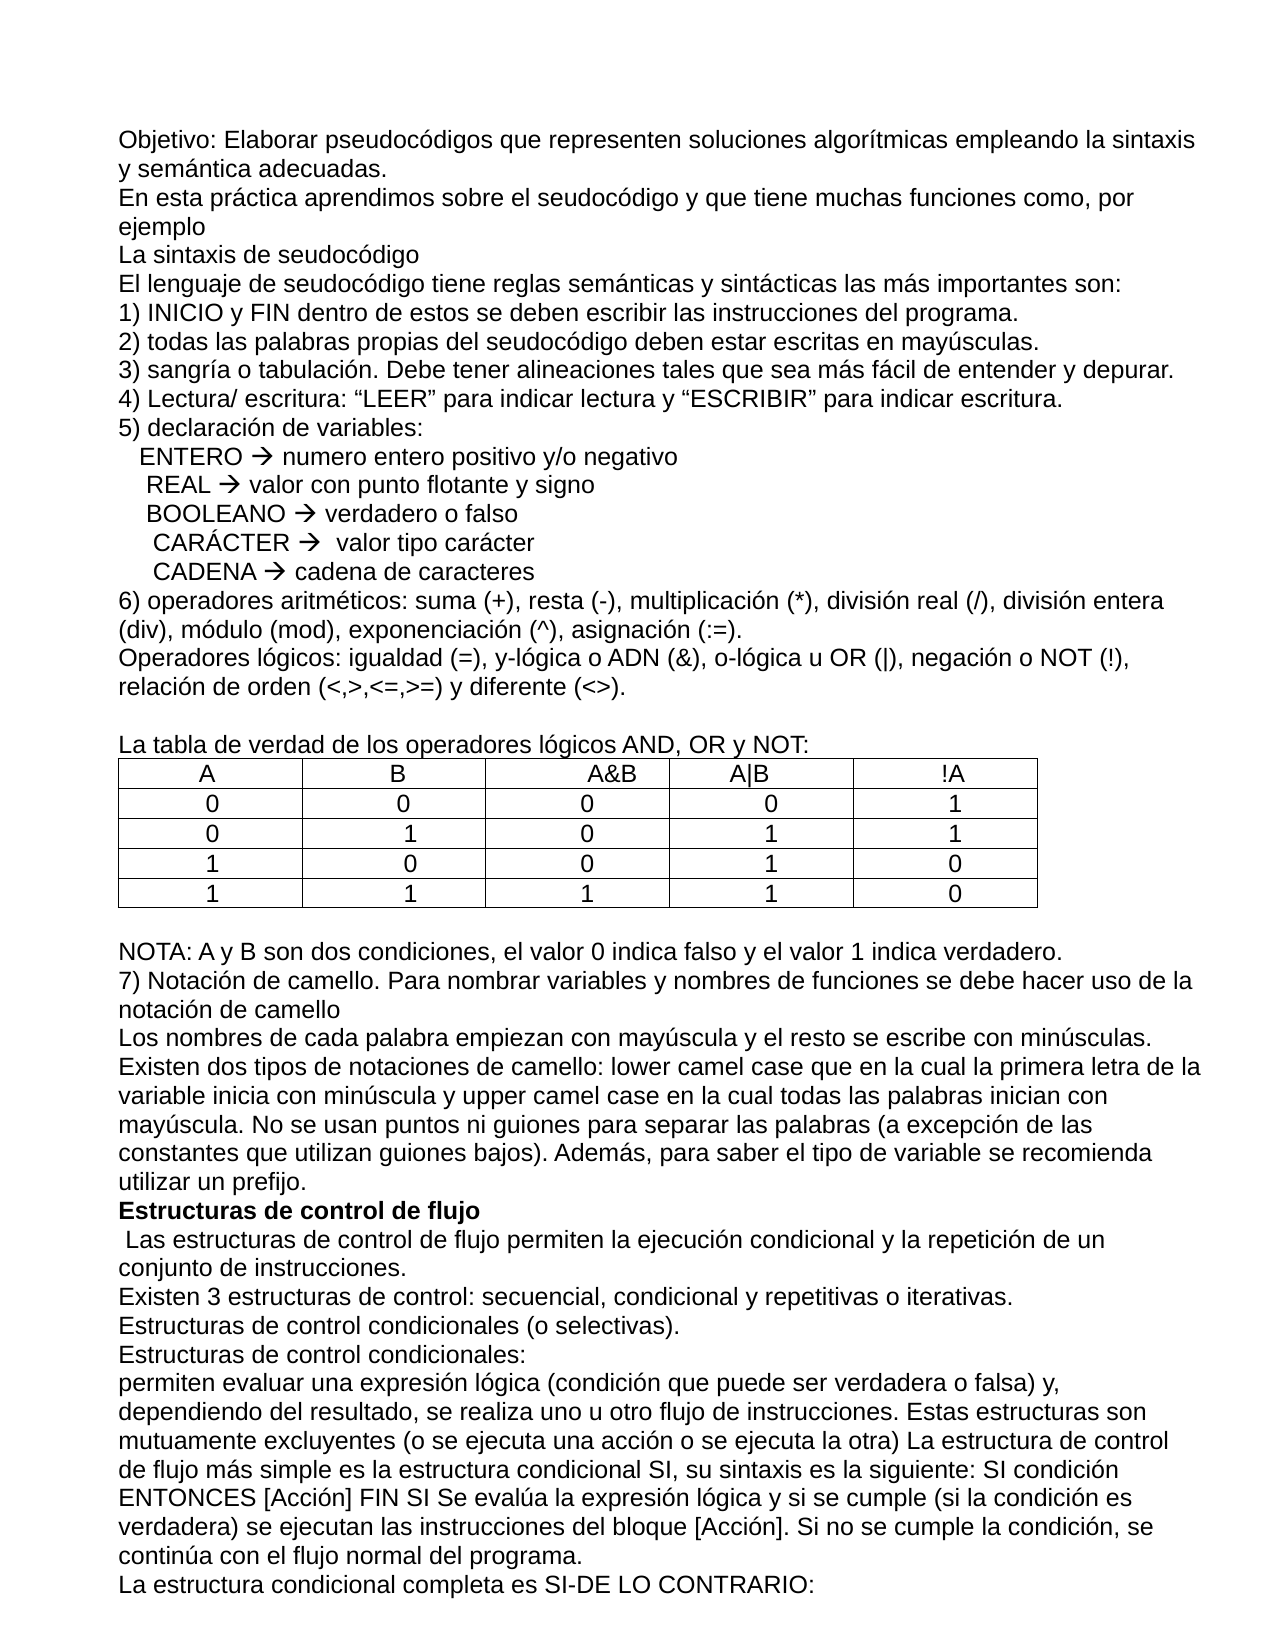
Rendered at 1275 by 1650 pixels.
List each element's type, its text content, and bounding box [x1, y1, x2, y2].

text 5) declaración de variables: [118, 413, 1205, 442]
table_cell 0 [119, 819, 302, 848]
text Las estructuras de control de flujo permiten la ejecución condicional y la repetición de un conjunto de instrucciones. [118, 1224, 1205, 1282]
table_header A [119, 759, 302, 788]
table_cell 1 [670, 819, 853, 848]
table_cell 1 [670, 879, 853, 907]
text Los nombres de cada palabra empiezan con mayúscula y el resto se escribe con minúsculas. Existen dos tipos de notaciones de camello: lower camel case que en la cual la primera letra de la variable inicia con minúscula y upper camel case en la cual todas las palabras inician con mayúscula. No se usan puntos ni guiones para separar las palabras (a excepción de las constantes que utilizan guiones bajos). Además, para saber el tipo de variable se recomienda utilizar un prefijo. [118, 1023, 1205, 1196]
table_cell 1 [119, 849, 302, 877]
text Estructuras de control de flujo [118, 1196, 1205, 1224]
text Estructuras de control condicionales (o selectivas). [118, 1311, 1205, 1339]
text CADENA  cadena de caracteres [118, 557, 1205, 586]
text 1) INICIO y FIN dentro de estos se deben escribir las instrucciones del programa. [118, 298, 1205, 327]
table_cell 0 [486, 819, 669, 848]
table_cell 0 [119, 789, 302, 818]
text NOTA: A y B son dos condiciones, el valor 0 indica falso y el valor 1 indica verdadero. [118, 937, 1205, 966]
table_cell 0 [486, 789, 669, 818]
text 6) operadores aritméticos: suma (+), resta (-), multiplicación (*), división real (/), división entera (div), módulo (mod), exponenciación (^), asignación (:=). [118, 586, 1205, 643]
text ENTERO  numero entero positivo y/o negativo [118, 442, 1205, 470]
text REAL  valor con punto flotante y signo [118, 470, 1205, 499]
text Existen 3 estructuras de control: secuencial, condicional y repetitivas o iterativas. [118, 1282, 1205, 1311]
table_header A&B [486, 759, 669, 788]
text El lenguaje de seudocódigo tiene reglas semánticas y sintácticas las más importantes son: [118, 269, 1205, 298]
table_cell 0 [486, 849, 669, 877]
text permiten evaluar una expresión lógica (condición que puede ser verdadera o falsa) y, dependiendo del resultado, se realiza uno u otro flujo de instrucciones. Estas estructuras son mutuamente excluyentes (o se ejecuta una acción o se ejecuta la otra) La estructura de control de flujo más simple es la estructura condicional SI, su sintaxis es la siguiente: SI condición ENTONCES [Acción] FIN SI Se evalúa la expresión lógica y si se cumple (si la condición es verdadera) se ejecutan las instrucciones del bloque [Acción]. Si no se cumple la condición, se continúa con el flujo normal del programa. [118, 1368, 1205, 1569]
table_header !A [854, 759, 1037, 788]
table_cell 0 [854, 879, 1037, 907]
text BOOLEANO  verdadero o falso [118, 499, 1205, 528]
table_header A|B [670, 759, 853, 788]
text CARÁCTER  valor tipo carácter [118, 528, 1205, 557]
text 3) sangría o tabulación. Debe tener alineaciones tales que sea más fácil de entender y depurar. [118, 355, 1205, 384]
table_cell 1 [119, 879, 302, 907]
table_cell 1 [854, 819, 1037, 848]
table_cell 1 [670, 849, 853, 877]
table_cell 0 [303, 849, 485, 877]
text 7) Notación de camello. Para nombrar variables y nombres de funciones se debe hacer uso de la notación de camello [118, 966, 1205, 1023]
text La sintaxis de seudocódigo [118, 240, 1205, 269]
text La estructura condicional completa es SI-DE LO CONTRARIO: [118, 1569, 1205, 1598]
text La tabla de verdad de los operadores lógicos AND, OR y NOT: [118, 729, 1205, 758]
table_cell 1 [303, 819, 485, 848]
table_cell 1 [303, 879, 485, 907]
table_cell 0 [854, 849, 1037, 877]
table_cell 0 [303, 789, 485, 818]
text Operadores lógicos: igualdad (=), y-lógica o ADN (&), o-lógica u OR (|), negación o NOT (!), relación de orden (<,>,<=,>=) y diferente (<>). [118, 643, 1205, 701]
table_cell 0 [670, 789, 853, 818]
table_cell 1 [854, 789, 1037, 818]
text Estructuras de control condicionales: [118, 1339, 1205, 1368]
table_cell 1 [486, 879, 669, 907]
text 2) todas las palabras propias del seudocódigo deben estar escritas en mayúsculas. [118, 327, 1205, 355]
text 4) Lectura/ escritura: “LEER” para indicar lectura y “ESCRIBIR” para indicar escritura. [118, 384, 1205, 413]
text En esta práctica aprendimos sobre el seudocódigo y que tiene muchas funciones como, por ejemplo [118, 183, 1205, 240]
table_header B [303, 759, 485, 788]
text Objetivo: Elaborar pseudocódigos que representen soluciones algorítmicas empleando la sintaxis y semántica adecuadas. [118, 125, 1205, 183]
